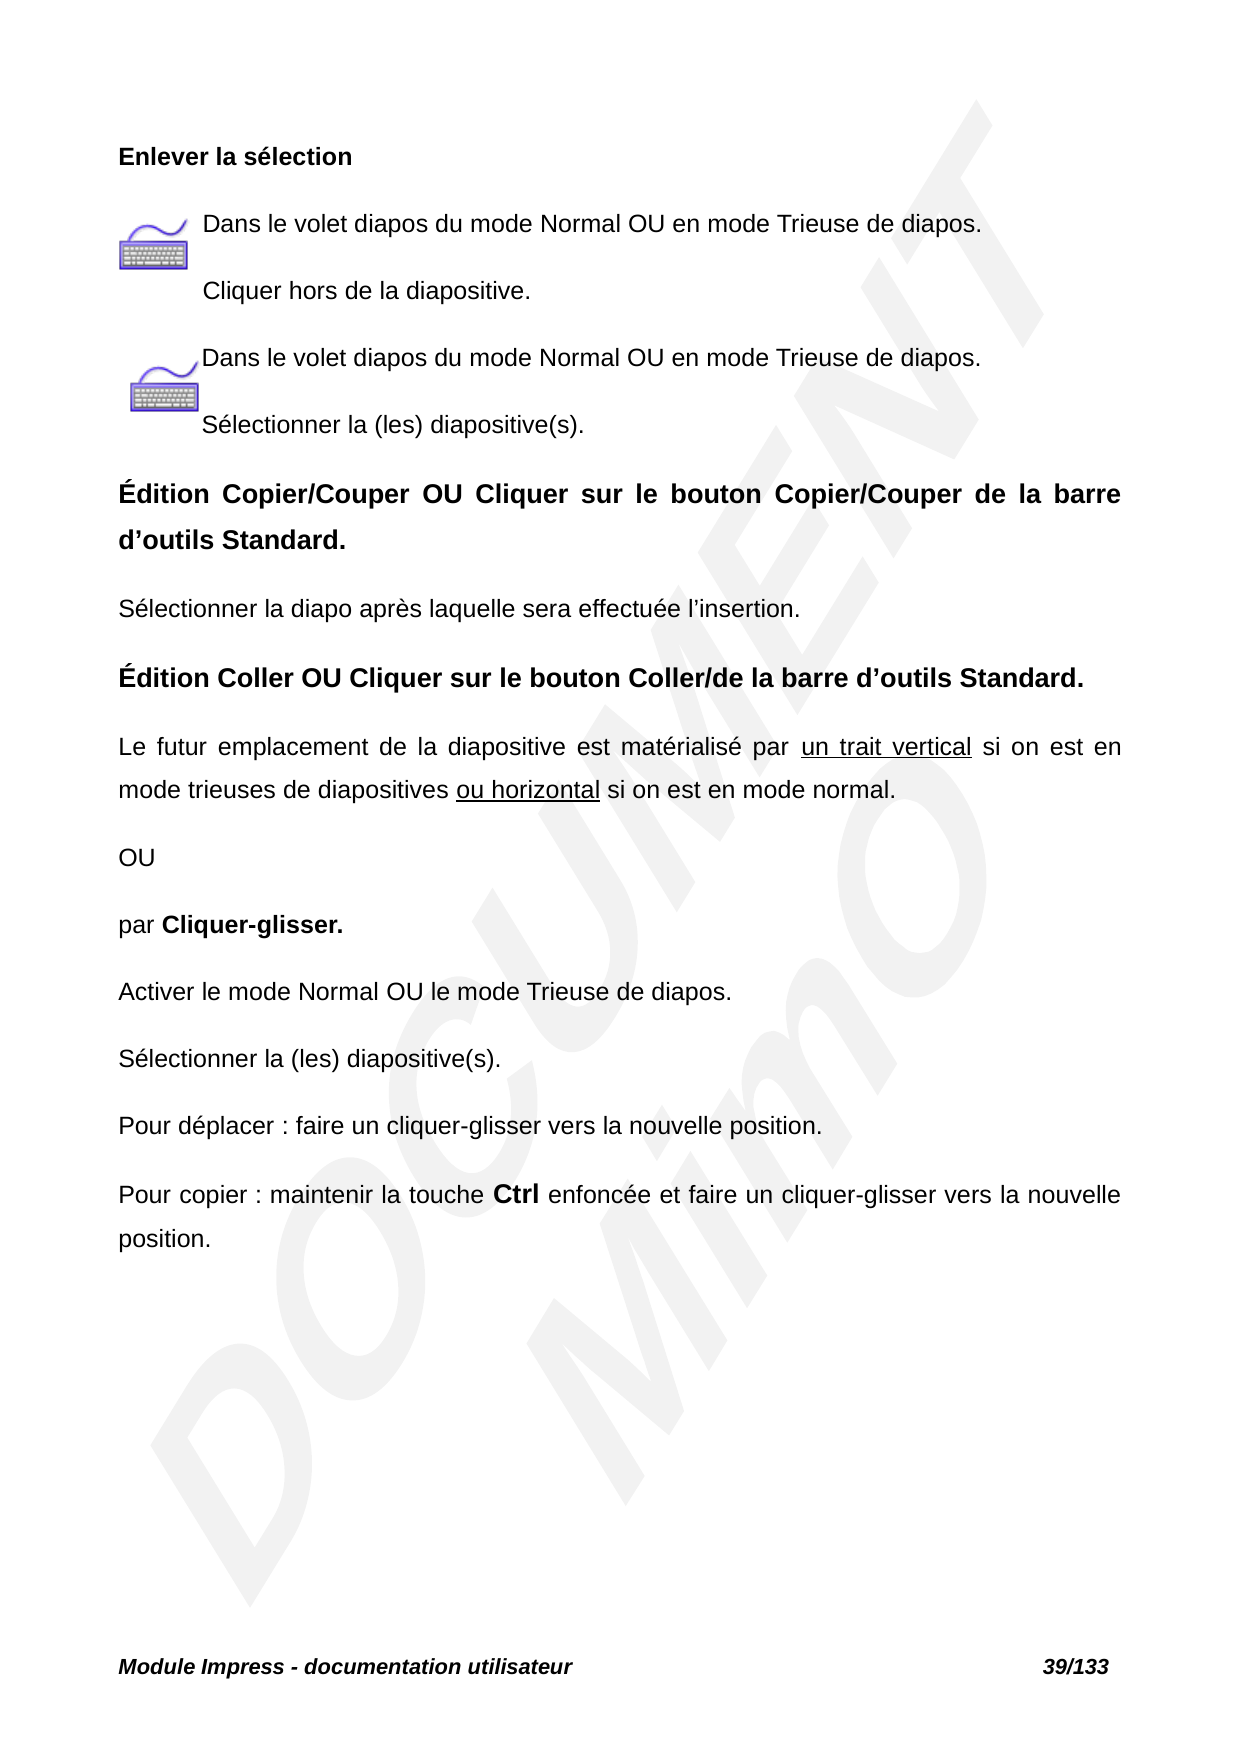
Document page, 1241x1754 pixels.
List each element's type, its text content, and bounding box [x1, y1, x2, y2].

text Édition Coller OU Cliquer sur le bouton Coller/de la barre d’outils Standard. [118, 662, 1122, 693]
text Sélectionner la (les) diapositive(s). [118, 410, 1122, 439]
text Le futur emplacement de la diapositive est matérialisé par un trait vertical si on est en mode trieuses de diapositives ou horizontal si on est en mode normal. [118, 732, 1122, 804]
text Pour copier : maintenir la touche Ctrl enfoncée et faire un cliquer-glisser vers la nouvelle position. [118, 1178, 1122, 1253]
text Enlever la sélection [118, 142, 1122, 171]
picture [126, 350, 202, 426]
text Cliquer hors de la diapositive. [118, 276, 1122, 305]
text Dans le volet diapos du mode Normal OU en mode Trieuse de diapos. [191, 209, 1122, 238]
picture [115, 208, 191, 284]
text OU [118, 842, 1122, 872]
text Activer le mode Normal OU le mode Trieuse de diapos. [118, 977, 1122, 1006]
text Pour déplacer : faire un cliquer-glisser vers la nouvelle position. [118, 1111, 1122, 1140]
text Sélectionner la (les) diapositive(s). [118, 1044, 1122, 1073]
text Sélectionner la diapo après laquelle sera effectuée l’insertion. [118, 594, 1122, 623]
text Dans le volet diapos du mode Normal OU en mode Trieuse de diapos. [118, 343, 1122, 372]
text par Cliquer-glisser. [118, 910, 1122, 939]
text Édition Copier/Couper OU Cliquer sur le bouton Copier/Couper de la barre d’outils Standard. [118, 478, 1122, 555]
